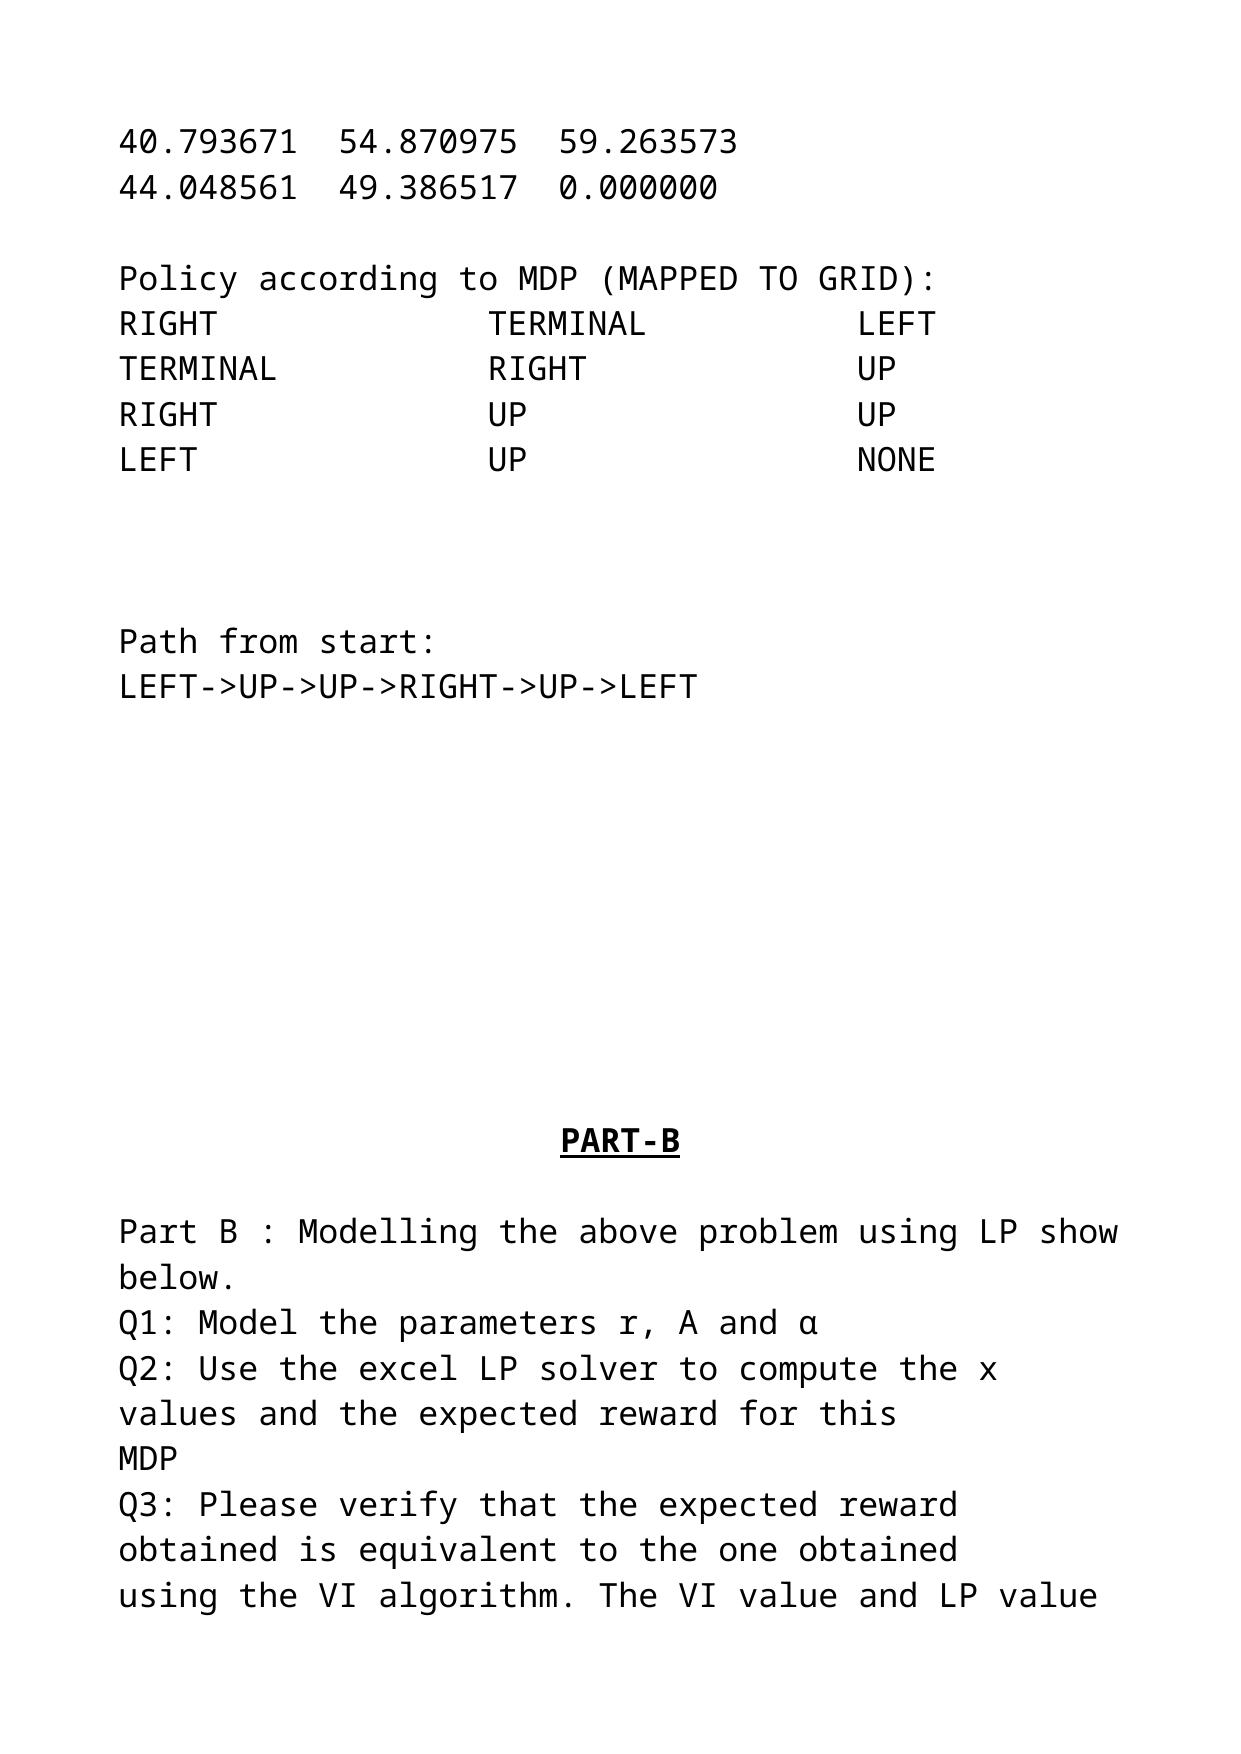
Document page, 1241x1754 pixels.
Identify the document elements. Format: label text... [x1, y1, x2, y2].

text 44.048561 49.386517 0.000000 [118, 163, 1122, 209]
text RIGHT UP UP [118, 391, 1122, 436]
text LEFT UP NONE [118, 436, 1122, 481]
text Part B : Modelling the above problem using LP show below. [118, 1208, 1122, 1299]
text LEFT->UP->UP->RIGHT->UP->LEFT [118, 663, 1122, 708]
text Path from start: [118, 618, 1122, 663]
text Policy according to MDP (MAPPED TO GRID): [118, 254, 1122, 300]
text Q3: Please verify that the expected reward obtained is equivalent to the one obtained [118, 1481, 1122, 1571]
text RIGHT TERMINAL LEFT [118, 300, 1122, 345]
text TERMINAL RIGHT UP [118, 345, 1122, 391]
text MDP [118, 1435, 1122, 1481]
text Q2: Use the excel LP solver to compute the x values and the expected reward for this [118, 1344, 1122, 1435]
text Q1: Model the parameters r, A and α [118, 1299, 1122, 1344]
text PART-B [118, 1117, 1122, 1163]
text 40.793671 54.870975 59.263573 [118, 118, 1122, 163]
text using the VI algorithm. The VI value and LP value [118, 1571, 1122, 1617]
